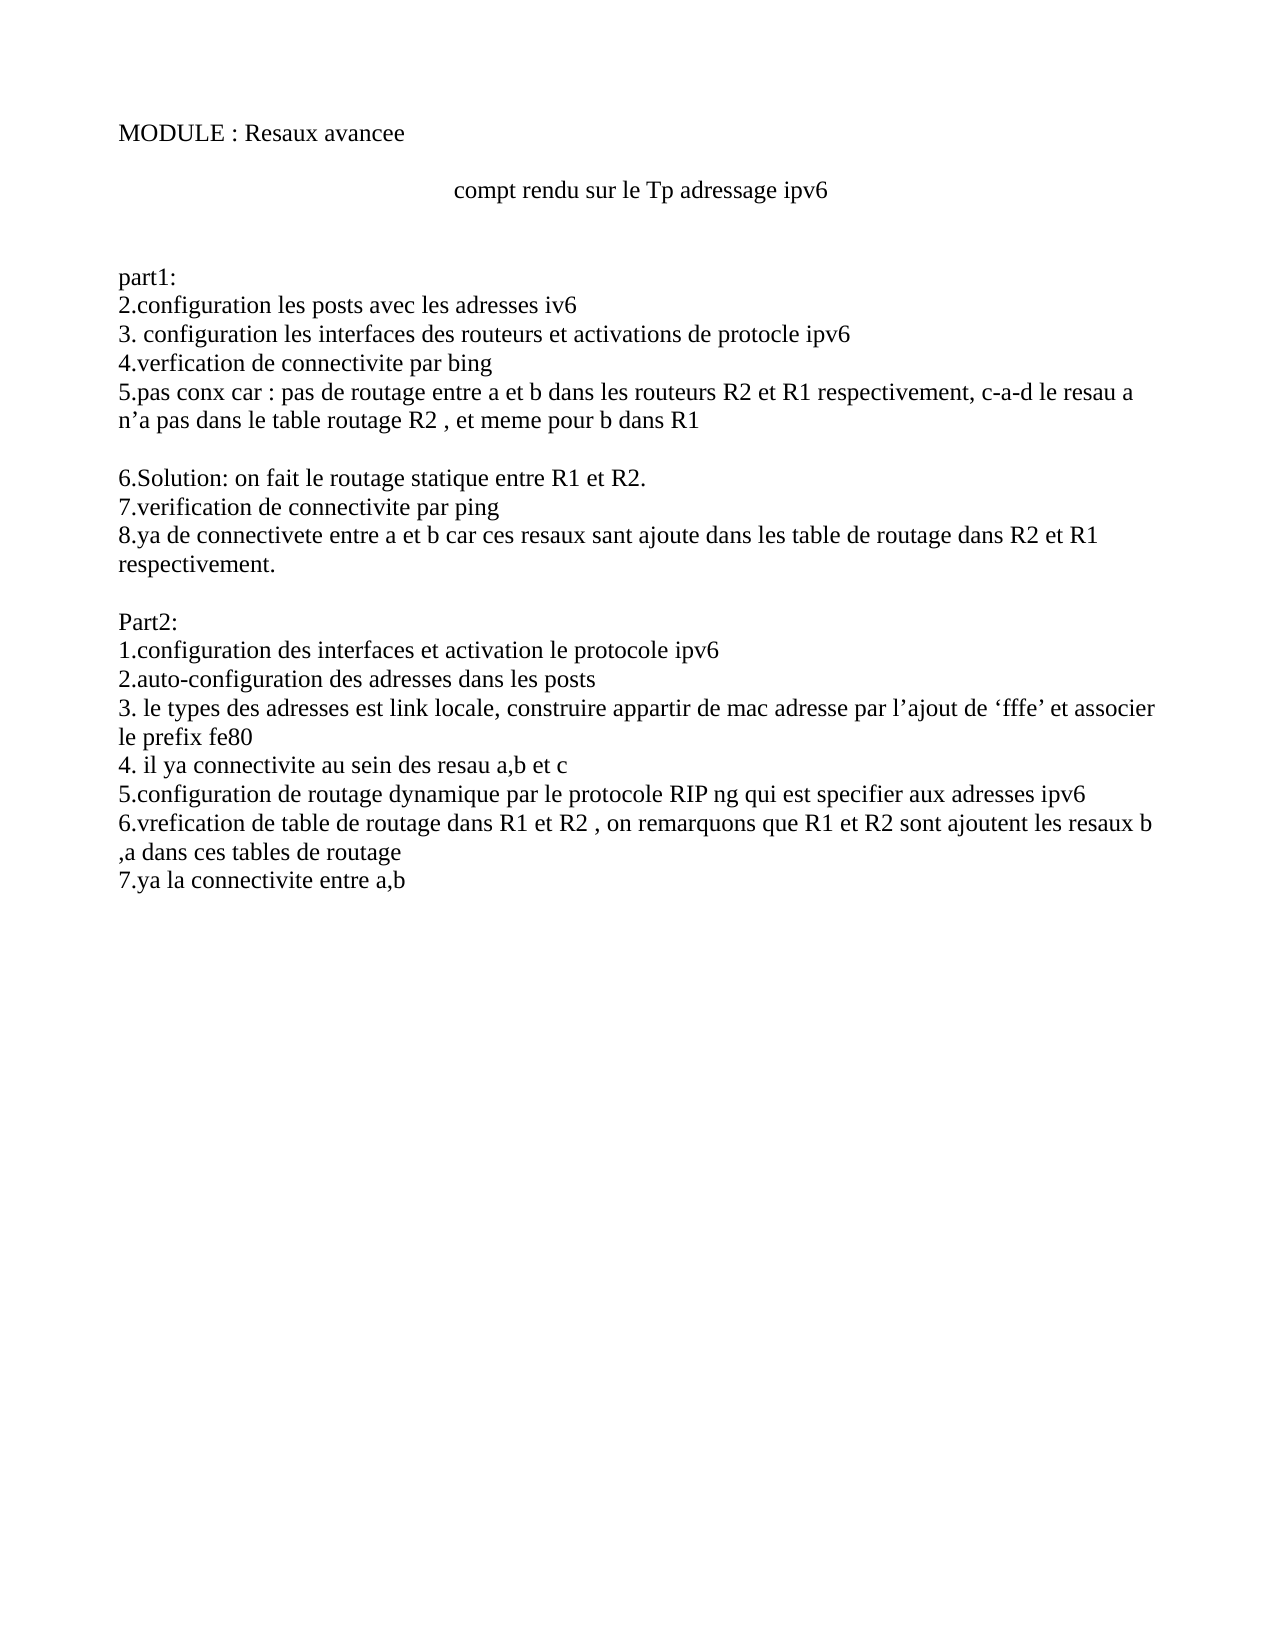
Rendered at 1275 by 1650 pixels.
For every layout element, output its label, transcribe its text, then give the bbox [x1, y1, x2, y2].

text MODULE : Resaux avancee [118, 118, 1157, 147]
text 3. le types des adresses est link locale, construire appartir de mac adresse par l’ajout de ‘fffe’ et associer le prefix fe80 [118, 693, 1157, 751]
text 6.Solution: on fait le routage statique entre R1 et R2. [118, 463, 1157, 492]
text 5.pas conx car : pas de routage entre a et b dans les routeurs R2 et R1 respectivement, c-a-d le resau a [118, 377, 1157, 406]
text 4. il ya connectivite au sein des resau a,b et c [118, 751, 1157, 779]
text 7.ya la connectivite entre a,b [118, 866, 1157, 894]
text n’a pas dans le table routage R2 , et meme pour b dans R1 [118, 406, 1157, 434]
text 6.vrefication de table de routage dans R1 et R2 , on remarquons que R1 et R2 sont ajoutent les resaux b ,a dans ces tables de routage [118, 808, 1157, 866]
text 4.verfication de connectivite par bing [118, 348, 1157, 377]
text 7.verification de connectivite par ping [118, 492, 1157, 521]
text 2.auto-configuration des adresses dans les posts [118, 664, 1157, 693]
text 2.configuration les posts avec les adresses iv6 [118, 291, 1157, 319]
text 8.ya de connectivete entre a et b car ces resaux sant ajoute dans les table de routage dans R2 et R1 respectivement. [118, 521, 1157, 578]
text 1.configuration des interfaces et activation le protocole ipv6 [118, 636, 1157, 664]
text 3. configuration les interfaces des routeurs et activations de protocle ipv6 [118, 319, 1157, 348]
text compt rendu sur le Tp adressage ipv6 [118, 176, 1157, 204]
text Part2: [118, 607, 1157, 636]
text 5.configuration de routage dynamique par le protocole RIP ng qui est specifier aux adresses ipv6 [118, 779, 1157, 808]
text part1: [118, 262, 1157, 291]
